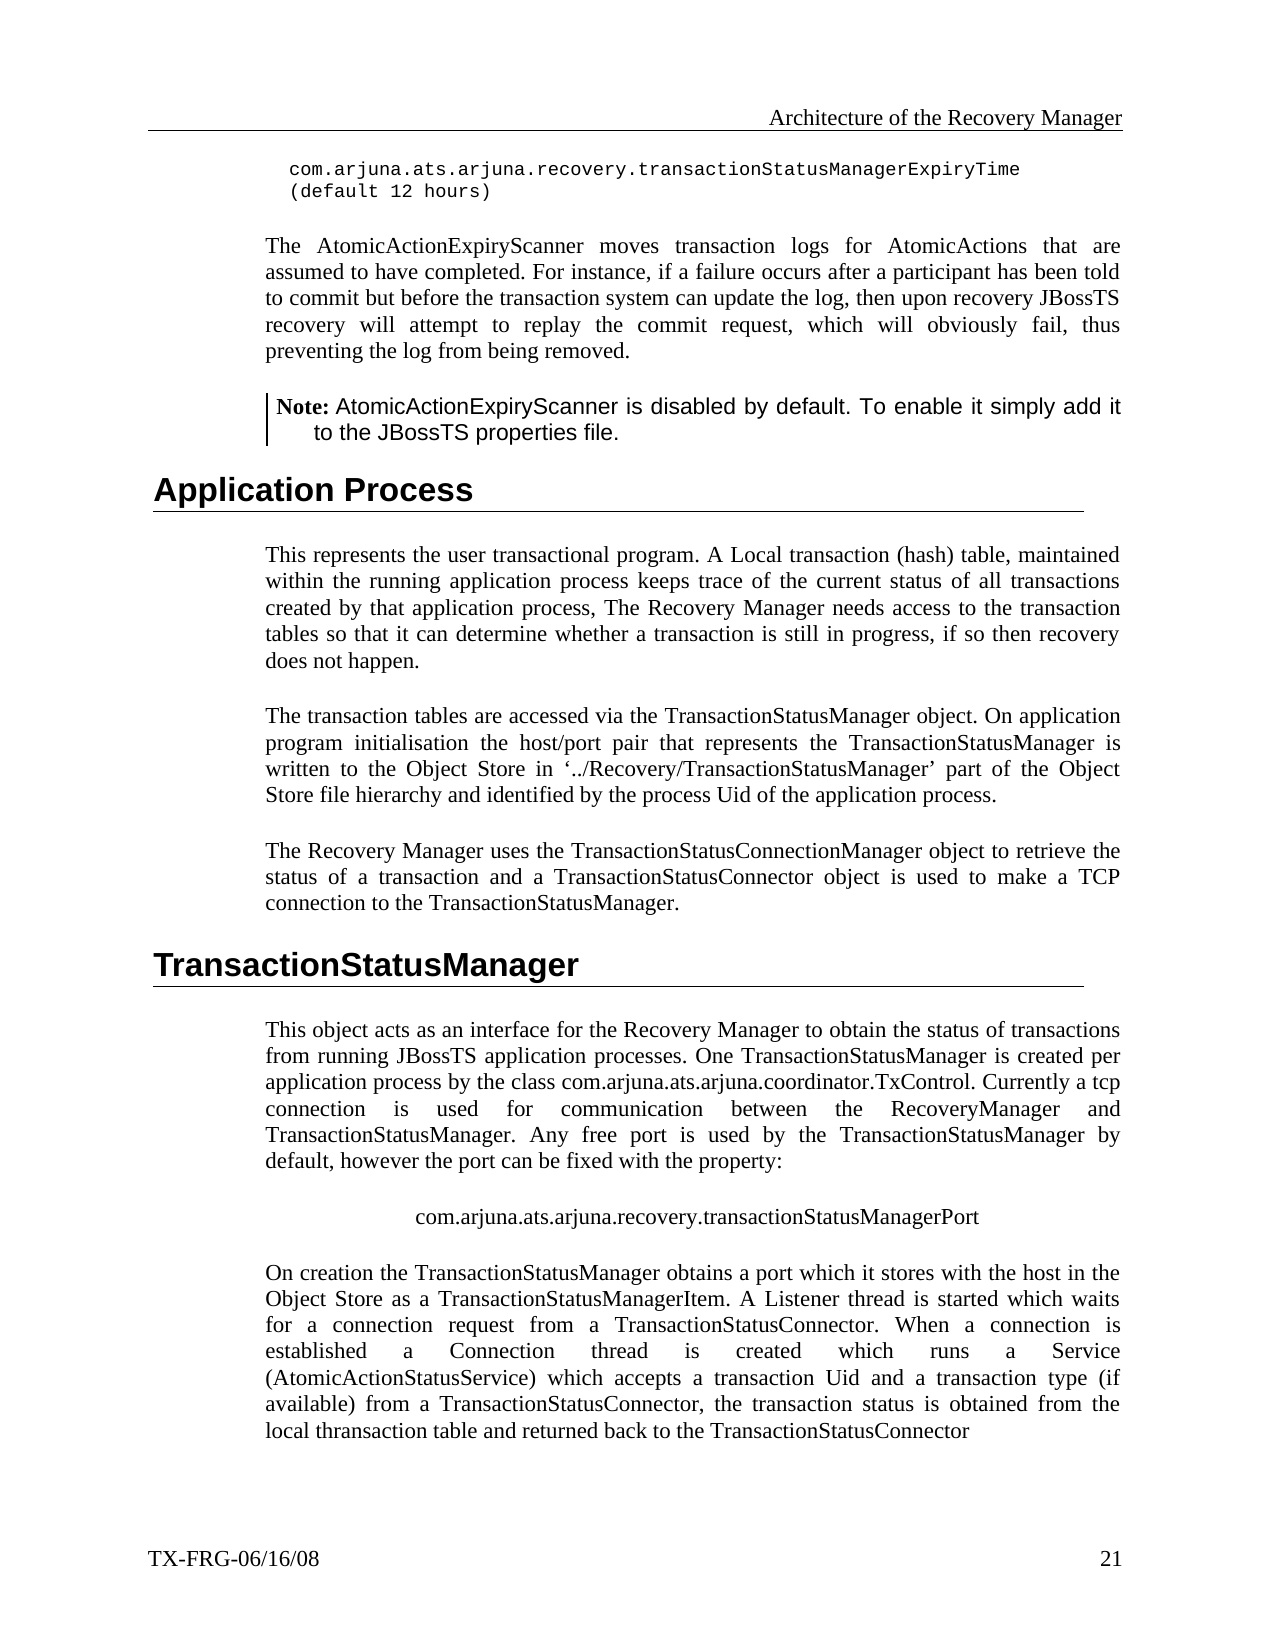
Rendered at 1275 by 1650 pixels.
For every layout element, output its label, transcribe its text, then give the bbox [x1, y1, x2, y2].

text The AtomicActionExpiryScanner moves transaction logs for AtomicActions that are assumed to have completed. For instance, if a failure occurs after a participant has been told to commit but before the transaction system can update the log, then upon recovery JBossTS recovery will attempt to replay the commit request, which will obviously fail, thus preventing the log from being removed. [265, 232, 1122, 363]
text On creation the TransactionStatusManager obtains a port which it stores with the host in the Object Store as a TransactionStatusManagerItem. A Listener thread is started which waits for a connection request from a TransactionStatusConnector. When a connection is established a Connection thread is created which runs a Service (AtomicActionStatusService) which accepts a transaction Uid and a transaction type (if available) from a TransactionStatusConnector, the transaction status is obtained from the local thransaction table and returned back to the TransactionStatusConnector [265, 1258, 1122, 1443]
text The transaction tables are accessed via the TransactionStatusManager object. On application program initialisation the host/port pair that represents the TransactionStatusManager is written to the Object Store in ‘../Recovery/TransactionStatusManager’ part of the Object Store file hierarchy and identified by the process Uid of the application process. [265, 702, 1122, 808]
subtitle TransactionStatusManager [153, 945, 1084, 986]
text The Recovery Manager uses the TransactionStatusConnectionManager object to retrieve the status of a transaction and a TransactionStatusConnector object is used to make a TCP connection to the TransactionStatusManager. [265, 837, 1122, 916]
subtitle Application Process [153, 471, 1084, 511]
text This represents the user transactional program. A Local transaction (hash) table, maintained within the running application process keeps trace of the current status of all transactions created by that application process, The Recovery Manager needs access to the transaction tables so that it can determine whether a transaction is still in progress, if so then recovery does not happen. [265, 541, 1122, 673]
text com.arjuna.ats.arjuna.recovery.transactionStatusManagerPort [265, 1203, 1122, 1229]
list AtomicActionExpiryScanner is disabled by default. To enable it simply add it to the JBossTS properties file. [268, 393, 1122, 446]
text com.arjuna.ats.arjuna.recovery.transactionStatusManagerExpiryTime (default 12 hours) [265, 160, 1122, 203]
text This object acts as an interface for the Recovery Manager to obtain the status of transactions from running JBossTS application processes. One TransactionStatusManager is created per application process by the class com.arjuna.ats.arjuna.coordinator.TxControl. Currently a tcp connection is used for communication between the RecoveryManager and TransactionStatusManager. Any free port is used by the TransactionStatusManager by default, however the port can be fixed with the property: [265, 1016, 1122, 1174]
